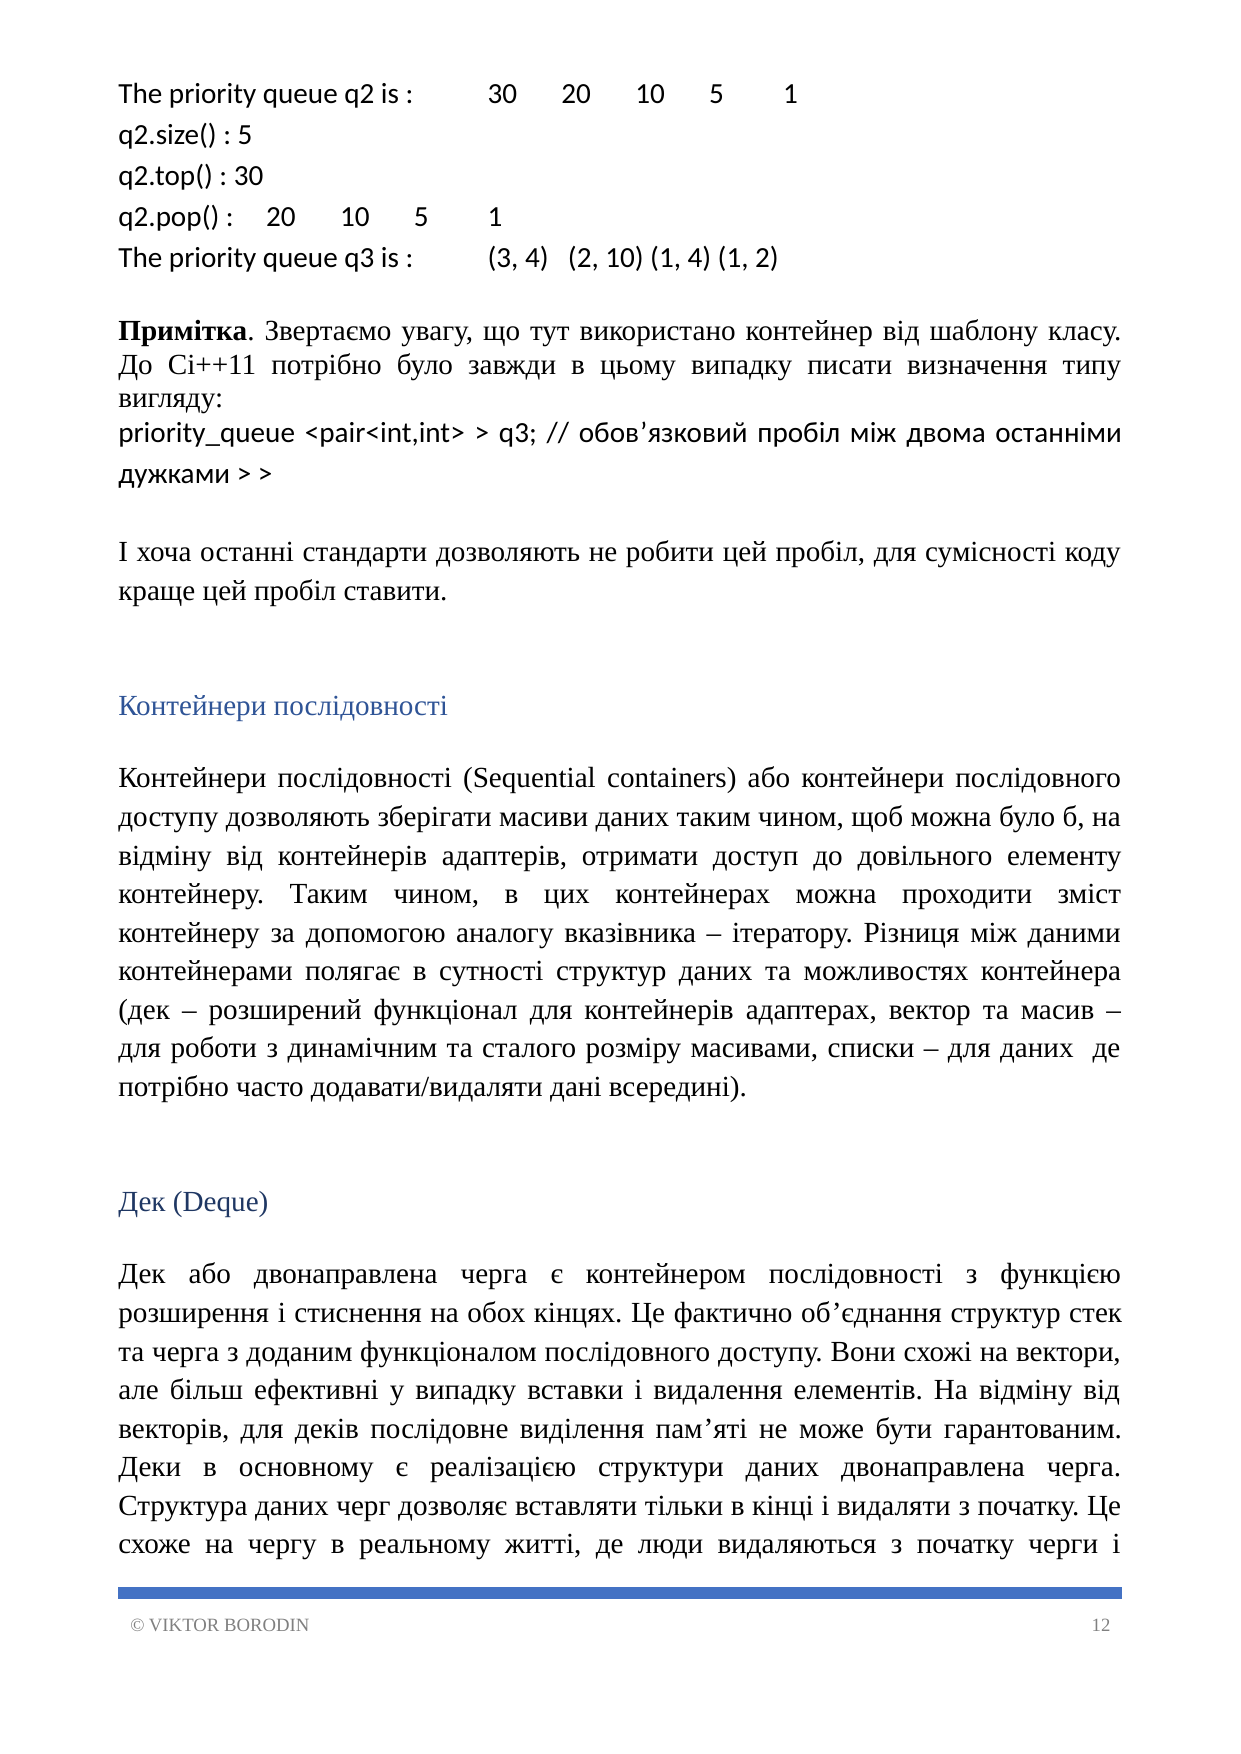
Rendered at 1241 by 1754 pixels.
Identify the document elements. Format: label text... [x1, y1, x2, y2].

subtitle Дек (Deque) [118, 1184, 1122, 1218]
subtitle Контейнери послідовності [118, 688, 1122, 722]
text The priority queue q3 is : (3, 4) (2, 10) (1, 4) (1, 2) [118, 239, 1122, 274]
text The priority queue q2 is : 30 20 10 5 1 [118, 75, 1122, 111]
text q2.top() : 30 [118, 157, 1122, 192]
text priority_queue <pair<int,int> > q3; // обов’язковий пробіл між двома останніми дужками > > [118, 414, 1122, 490]
text q2.pop() : 20 10 5 1 [118, 198, 1122, 233]
text Дек або двонаправлена черга є контейнером послідовності з функцією розширення і стиснення на обох кінцях. Це фактично об’єднання структур стек та черга з доданим функціоналом послідовного доступу. Вони схожі на вектори, але більш ефективні у випадку вставки і видалення елементів. На відміну від векторів, для деків послідовне виділення пам’яті не може бути гарантованим. Деки в основному є реалізацією структури даних двонаправлена черга. Структура даних черг дозволяє вставляти тільки в кінці і видаляти з початку. Це схоже на чергу в реальному житті, де люди видаляються з початку черги і [118, 1257, 1122, 1560]
text Контейнери послідовності (Sequential containers) або контейнери послідовного доступу дозволяють зберігати масиви даних таким чином, щоб можна було б, на відміну від контейнерів адаптерів, отримати доступ до довільного елементу контейнеру. Таким чином, в цих контейнерах можна проходити зміст контейнеру за допомогою аналогу вказівника – ітератору. Різниця між даними контейнерами полягає в сутності структур даних та можливостях контейнера (дек – розширений функціонал для контейнерів адаптерах, вектор та масив – для роботи з динамічним та сталого розміру масивами, списки – для даних де потрібно часто додавати/видаляти дані всередині). [118, 761, 1122, 1102]
text І хоча останні стандарти дозволяють не робити цей пробіл, для сумісності коду краще цей пробіл ставити. [118, 534, 1122, 606]
text Примітка. Звертаємо увагу, що тут використано контейнер від шаблону класу. До Сі++11 потрібно було завжди в цьому випадку писати визначення типу вигляду: [118, 313, 1122, 414]
text q2.size() : 5 [118, 116, 1122, 152]
